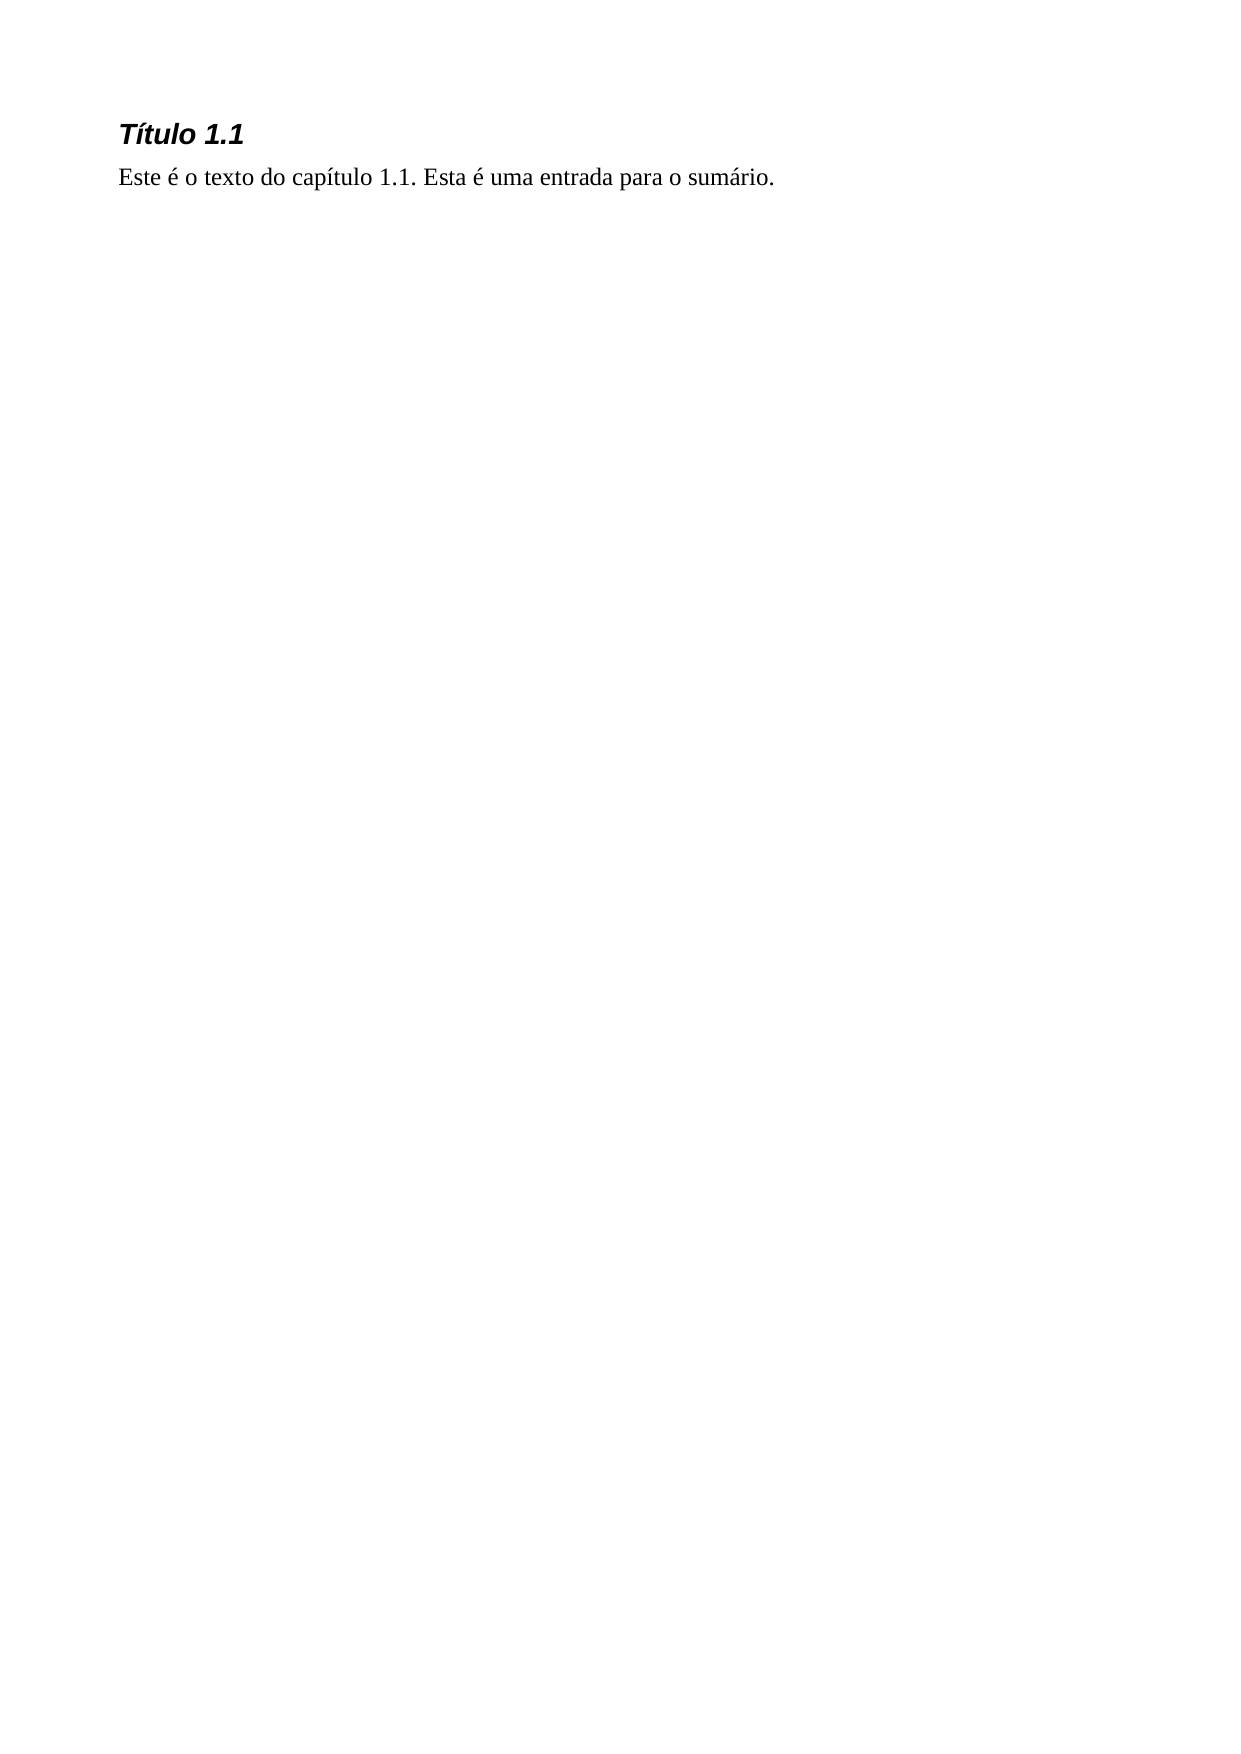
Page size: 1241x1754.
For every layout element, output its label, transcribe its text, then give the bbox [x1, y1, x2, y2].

text Este é o texto do capítulo 1.1. Esta é uma entrada para o sumário. [118, 163, 1122, 219]
subtitle Título 1.1 [118, 118, 1122, 151]
